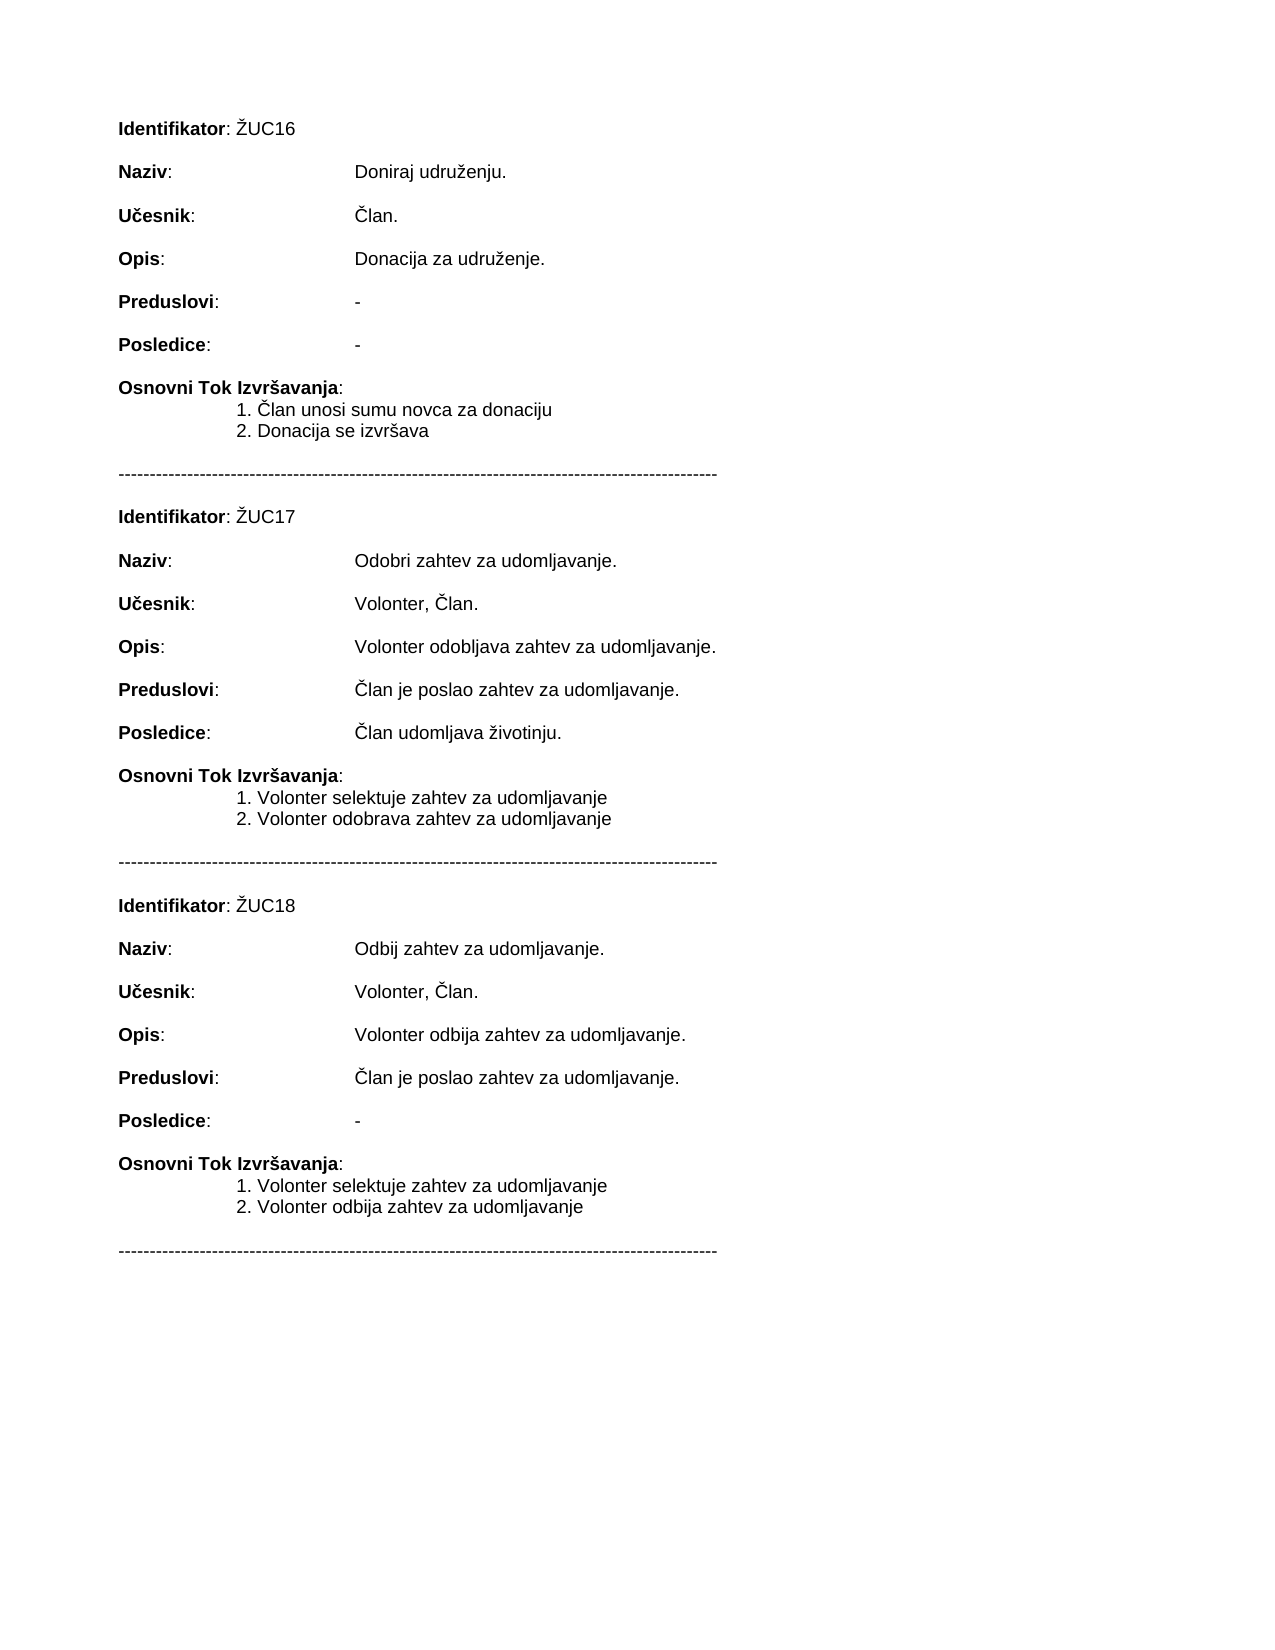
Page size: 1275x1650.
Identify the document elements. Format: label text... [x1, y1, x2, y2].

text 1. Volonter selektuje zahtev za udomljavanje [118, 1175, 1157, 1196]
text 1. Član unosi sumu novca za donaciju [118, 398, 1157, 420]
text Naziv: Odobri zahtev za udomljavanje. [118, 549, 1157, 571]
text Osnovni Tok Izvršavanja: [118, 377, 1157, 398]
text Preduslovi: Član je poslao zahtev za udomljavanje. [118, 679, 1157, 700]
text Identifikator: ŽUC17 [118, 506, 1157, 528]
text Opis: Volonter odbija zahtev za udomljavanje. [118, 1024, 1157, 1045]
text Učesnik: Član. [118, 204, 1157, 226]
text Posledice: - [118, 334, 1157, 355]
text Učesnik: Volonter, Član. [118, 592, 1157, 614]
text Naziv: Doniraj udruženju. [118, 161, 1157, 183]
text 2. Volonter odbija zahtev za udomljavanje [118, 1196, 1157, 1218]
text Učesnik: Volonter, Član. [118, 981, 1157, 1002]
text 2. Volonter odobrava zahtev za udomljavanje [118, 808, 1157, 830]
text Preduslovi: - [118, 291, 1157, 312]
text Posledice: - [118, 1110, 1157, 1132]
text Opis: Donacija za udruženje. [118, 247, 1157, 269]
text 1. Volonter selektuje zahtev za udomljavanje [118, 787, 1157, 808]
text Identifikator: ŽUC16 [118, 118, 1157, 140]
text Opis: Volonter odobljava zahtev za udomljavanje. [118, 636, 1157, 657]
text ------------------------------------------------------------------------------------------------ [118, 851, 1157, 873]
text ------------------------------------------------------------------------------------------------ [118, 1239, 1157, 1261]
text 2. Donacija se izvršava [118, 420, 1157, 442]
text Identifikator: ŽUC18 [118, 894, 1157, 916]
text Osnovni Tok Izvršavanja: [118, 1153, 1157, 1175]
text Naziv: Odbij zahtev za udomljavanje. [118, 937, 1157, 959]
text Preduslovi: Član je poslao zahtev za udomljavanje. [118, 1067, 1157, 1088]
text Osnovni Tok Izvršavanja: [118, 765, 1157, 787]
text ------------------------------------------------------------------------------------------------ [118, 463, 1157, 485]
text Posledice: Član udomljava životinju. [118, 722, 1157, 743]
